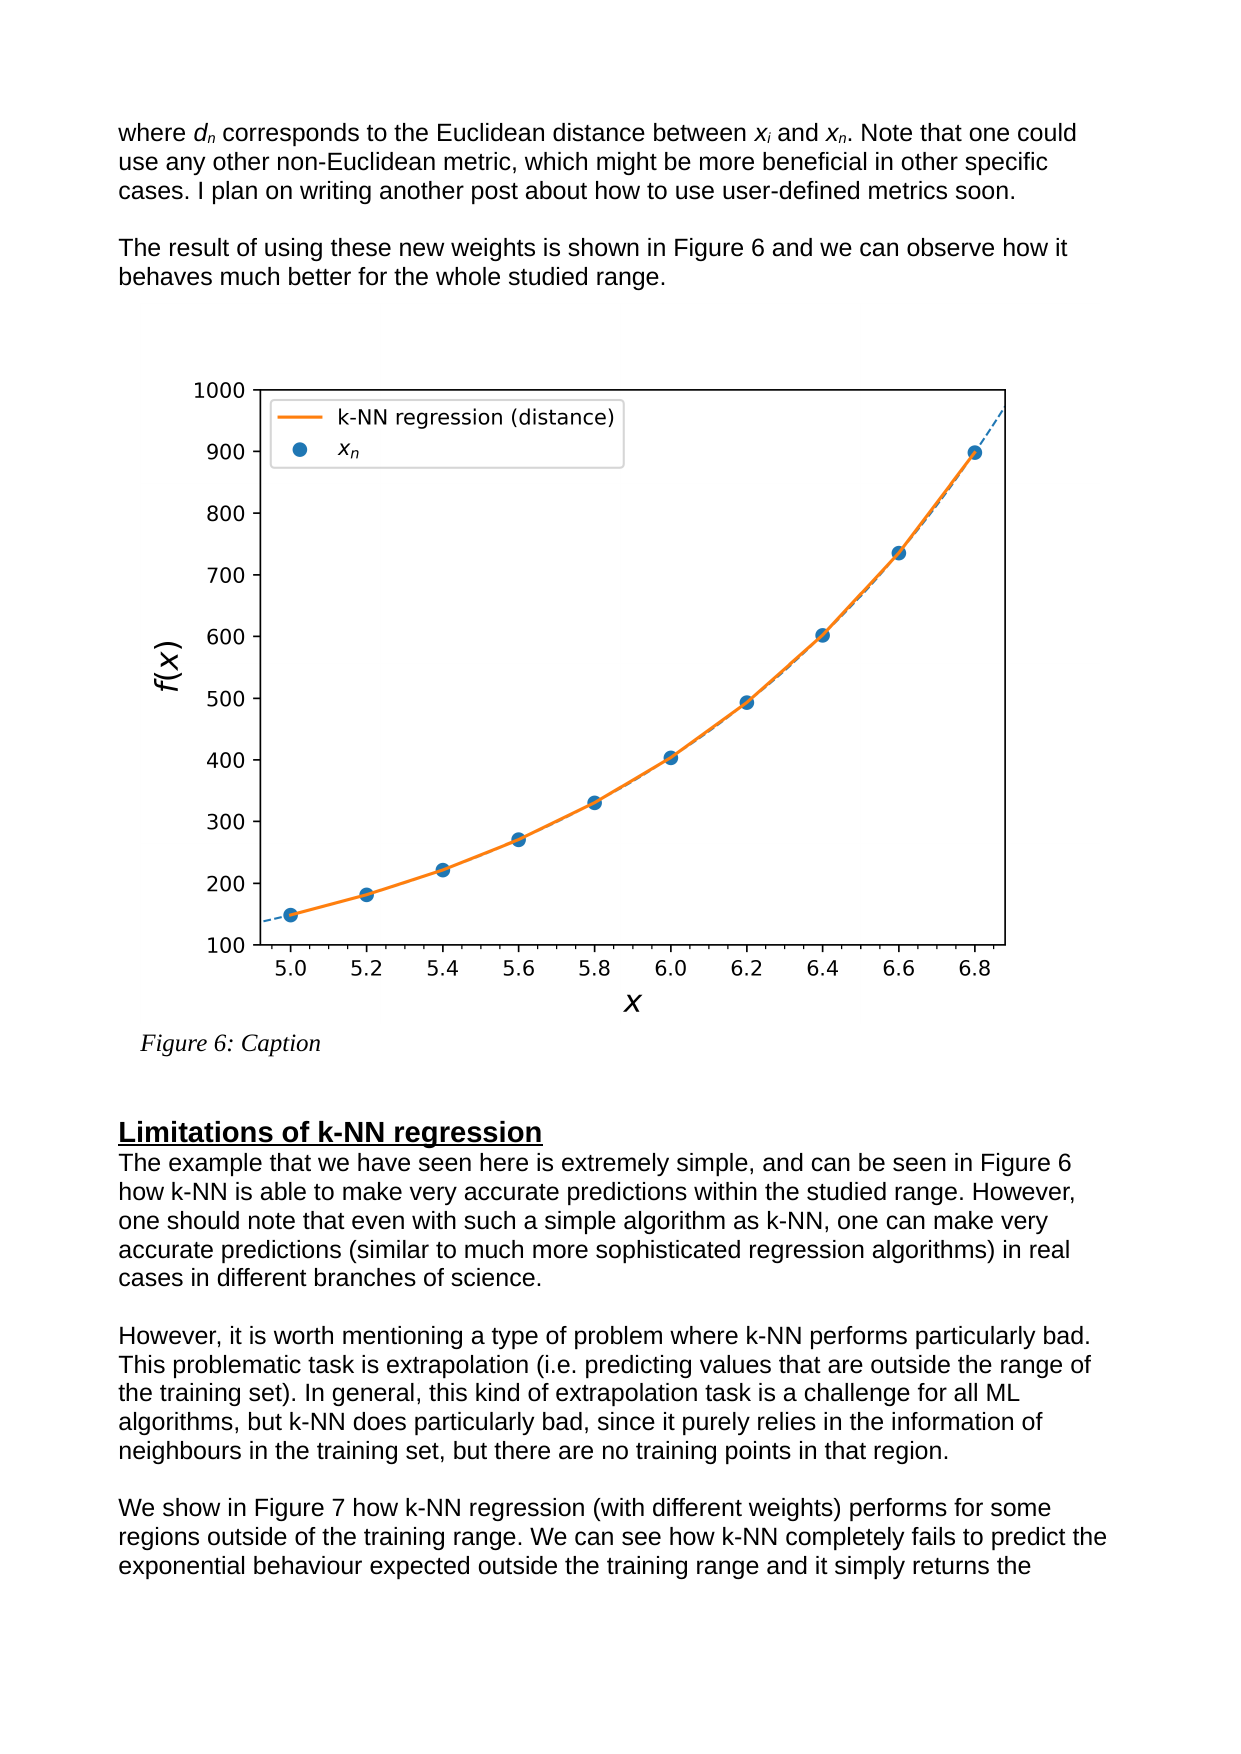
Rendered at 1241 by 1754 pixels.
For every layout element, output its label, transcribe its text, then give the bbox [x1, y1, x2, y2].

text We show in Figure 7 how k-NN regression (with different weights) performs for some regions outside of the training range. We can see how k-NN completely fails to predict the exponential behaviour expected outside the training range and it simply returns the [118, 1493, 1122, 1579]
text where dn corresponds to the Euclidean distance between xi and xn. Note that one could use any other non-Euclidean metric, which might be more beneficial in other specific cases. I plan on writing another post about how to use user-defined metrics soon. [118, 118, 1122, 204]
text However, it is worth mentioning a type of problem where k-NN performs particularly bad. This problematic task is extrapolation (i.e. predicting values that are outside the range of the training set). In general, this kind of extrapolation task is a challenge for all ML algorithms, but k-NN does particularly bad, since it purely relies in the information of neighbours in the training set, but there are no training points in that region. [118, 1321, 1122, 1464]
text Figure 6: Caption [140, 1024, 1100, 1057]
picture [140, 303, 1100, 1024]
text Limitations of k-NN regression [118, 1115, 1122, 1148]
text The result of using these new weights is shown in Figure 6 and we can observe how it behaves much better for the whole studied range. [118, 233, 1122, 291]
text The example that we have seen here is extremely simple, and can be seen in Figure 6 how k-NN is able to make very accurate predictions within the studied range. However, one should note that even with such a simple algorithm as k-NN, one can make very accurate predictions (similar to much more sophisticated regression algorithms) in real cases in different branches of science. [118, 1148, 1122, 1292]
